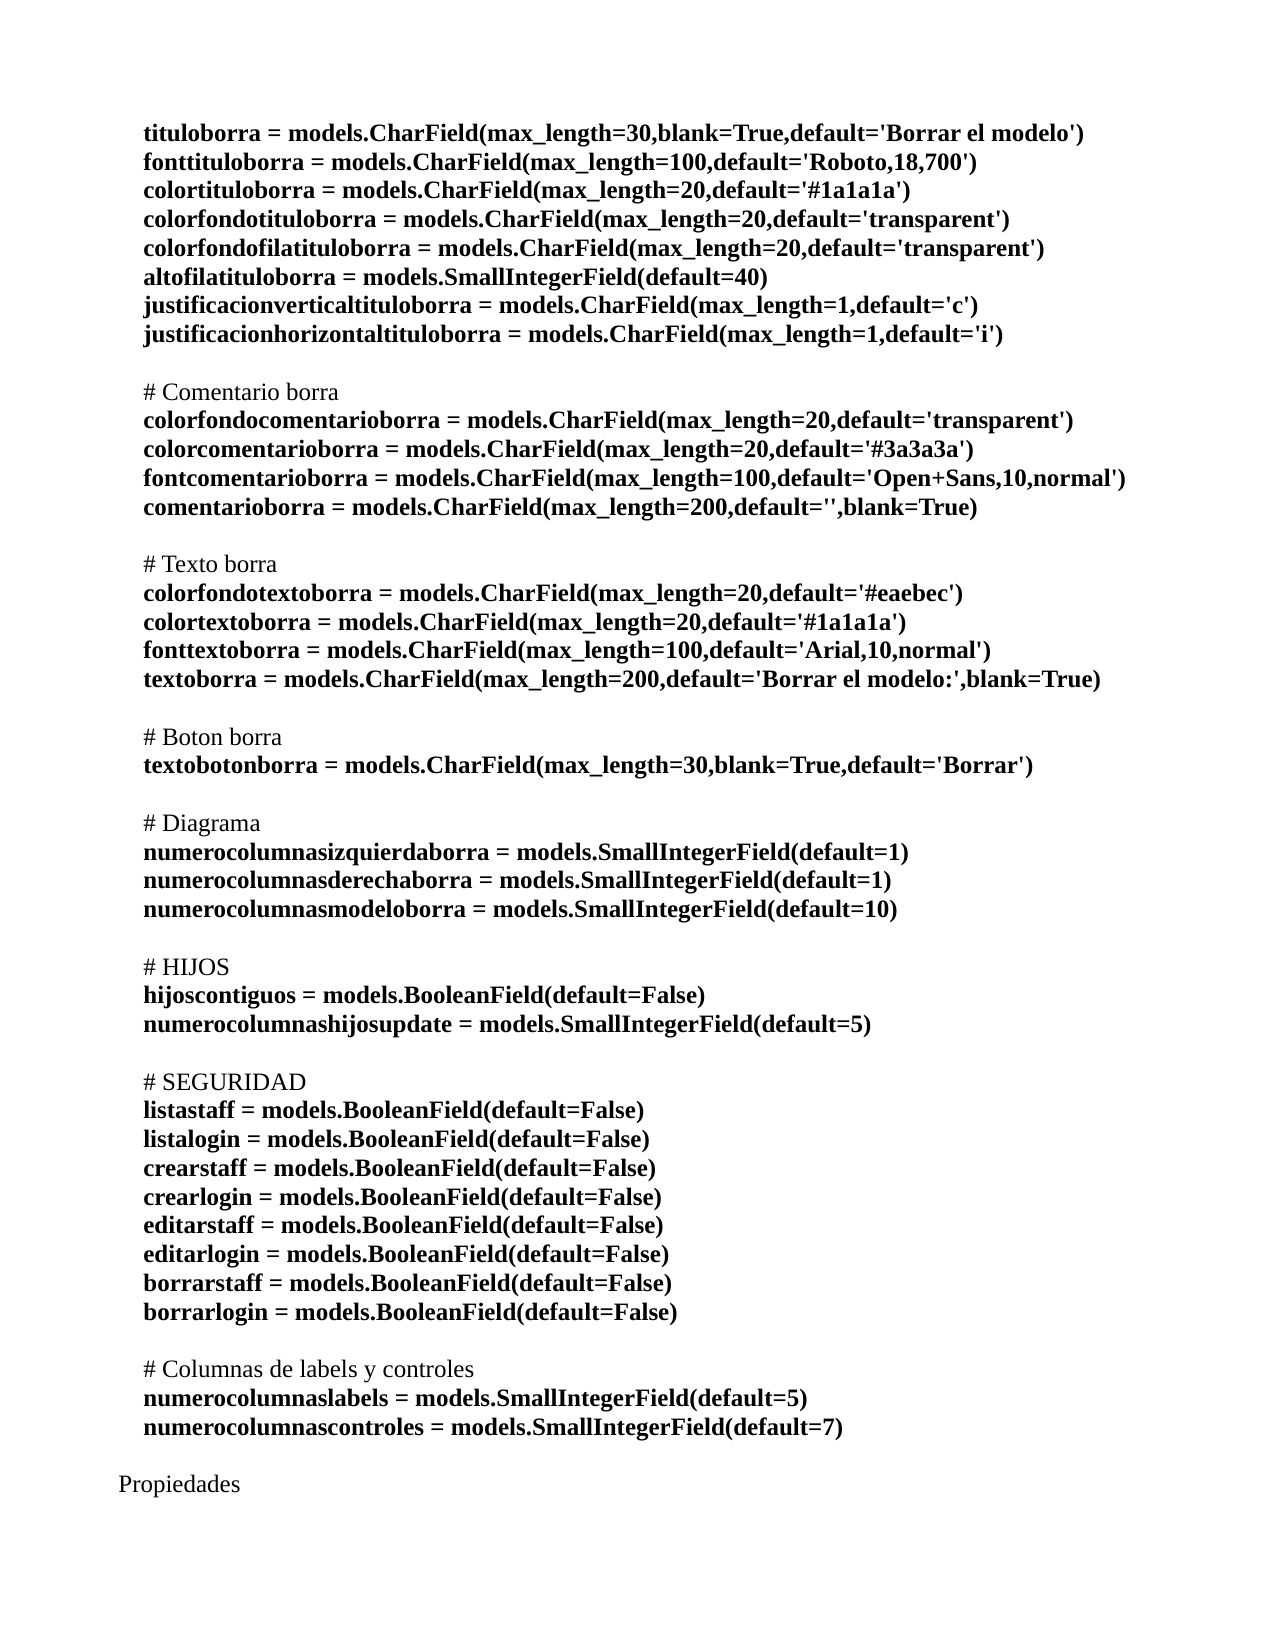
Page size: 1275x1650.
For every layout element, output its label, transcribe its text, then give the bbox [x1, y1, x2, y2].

text colortituloborra = models.CharField(max_length=20,default='#1a1a1a') [118, 176, 1157, 204]
text Propiedades [118, 1469, 1157, 1498]
text textobotonborra = models.CharField(max_length=30,blank=True,default='Borrar') [118, 751, 1157, 779]
text crearlogin = models.BooleanField(default=False) [118, 1182, 1157, 1211]
text tituloborra = models.CharField(max_length=30,blank=True,default='Borrar el modelo') [118, 118, 1157, 147]
text borrarlogin = models.BooleanField(default=False) [118, 1297, 1157, 1326]
text colorfondofilatituloborra = models.CharField(max_length=20,default='transparent') [118, 233, 1157, 262]
text numerocolumnashijosupdate = models.SmallIntegerField(default=5) [118, 1009, 1157, 1038]
text borrarstaff = models.BooleanField(default=False) [118, 1268, 1157, 1297]
text # Texto borra [118, 549, 1157, 578]
text justificacionverticaltituloborra = models.CharField(max_length=1,default='c') [118, 291, 1157, 319]
text colortextoborra = models.CharField(max_length=20,default='#1a1a1a') [118, 607, 1157, 636]
text numerocolumnasderechaborra = models.SmallIntegerField(default=1) [118, 866, 1157, 894]
text # HIJOS [118, 952, 1157, 981]
text fonttituloborra = models.CharField(max_length=100,default='Roboto,18,700') [118, 147, 1157, 176]
text numerocolumnasmodeloborra = models.SmallIntegerField(default=10) [118, 894, 1157, 923]
text comentarioborra = models.CharField(max_length=200,default='',blank=True) [118, 492, 1157, 521]
text fontcomentarioborra = models.CharField(max_length=100,default='Open+Sans,10,normal') [118, 463, 1157, 492]
text numerocolumnascontroles = models.SmallIntegerField(default=7) [118, 1412, 1157, 1441]
text colorfondocomentarioborra = models.CharField(max_length=20,default='transparent') [118, 406, 1157, 434]
text altofilatituloborra = models.SmallIntegerField(default=40) [118, 262, 1157, 291]
text # Boton borra [118, 722, 1157, 751]
text justificacionhorizontaltituloborra = models.CharField(max_length=1,default='i') [118, 319, 1157, 348]
text crearstaff = models.BooleanField(default=False) [118, 1153, 1157, 1182]
text fonttextoborra = models.CharField(max_length=100,default='Arial,10,normal') [118, 636, 1157, 664]
text colorfondotextoborra = models.CharField(max_length=20,default='#eaebec') [118, 578, 1157, 607]
text colorcomentarioborra = models.CharField(max_length=20,default='#3a3a3a') [118, 434, 1157, 463]
text editarlogin = models.BooleanField(default=False) [118, 1239, 1157, 1268]
text colorfondotituloborra = models.CharField(max_length=20,default='transparent') [118, 204, 1157, 233]
text # Columnas de labels y controles [118, 1354, 1157, 1383]
text editarstaff = models.BooleanField(default=False) [118, 1211, 1157, 1239]
text listastaff = models.BooleanField(default=False) [118, 1096, 1157, 1124]
text # SEGURIDAD [118, 1067, 1157, 1096]
text hijoscontiguos = models.BooleanField(default=False) [118, 981, 1157, 1009]
text numerocolumnasizquierdaborra = models.SmallIntegerField(default=1) [118, 837, 1157, 866]
text # Comentario borra [118, 377, 1157, 406]
text listalogin = models.BooleanField(default=False) [118, 1124, 1157, 1153]
text textoborra = models.CharField(max_length=200,default='Borrar el modelo:',blank=True) [118, 664, 1157, 693]
text # Diagrama [118, 808, 1157, 837]
text numerocolumnaslabels = models.SmallIntegerField(default=5) [118, 1383, 1157, 1412]
